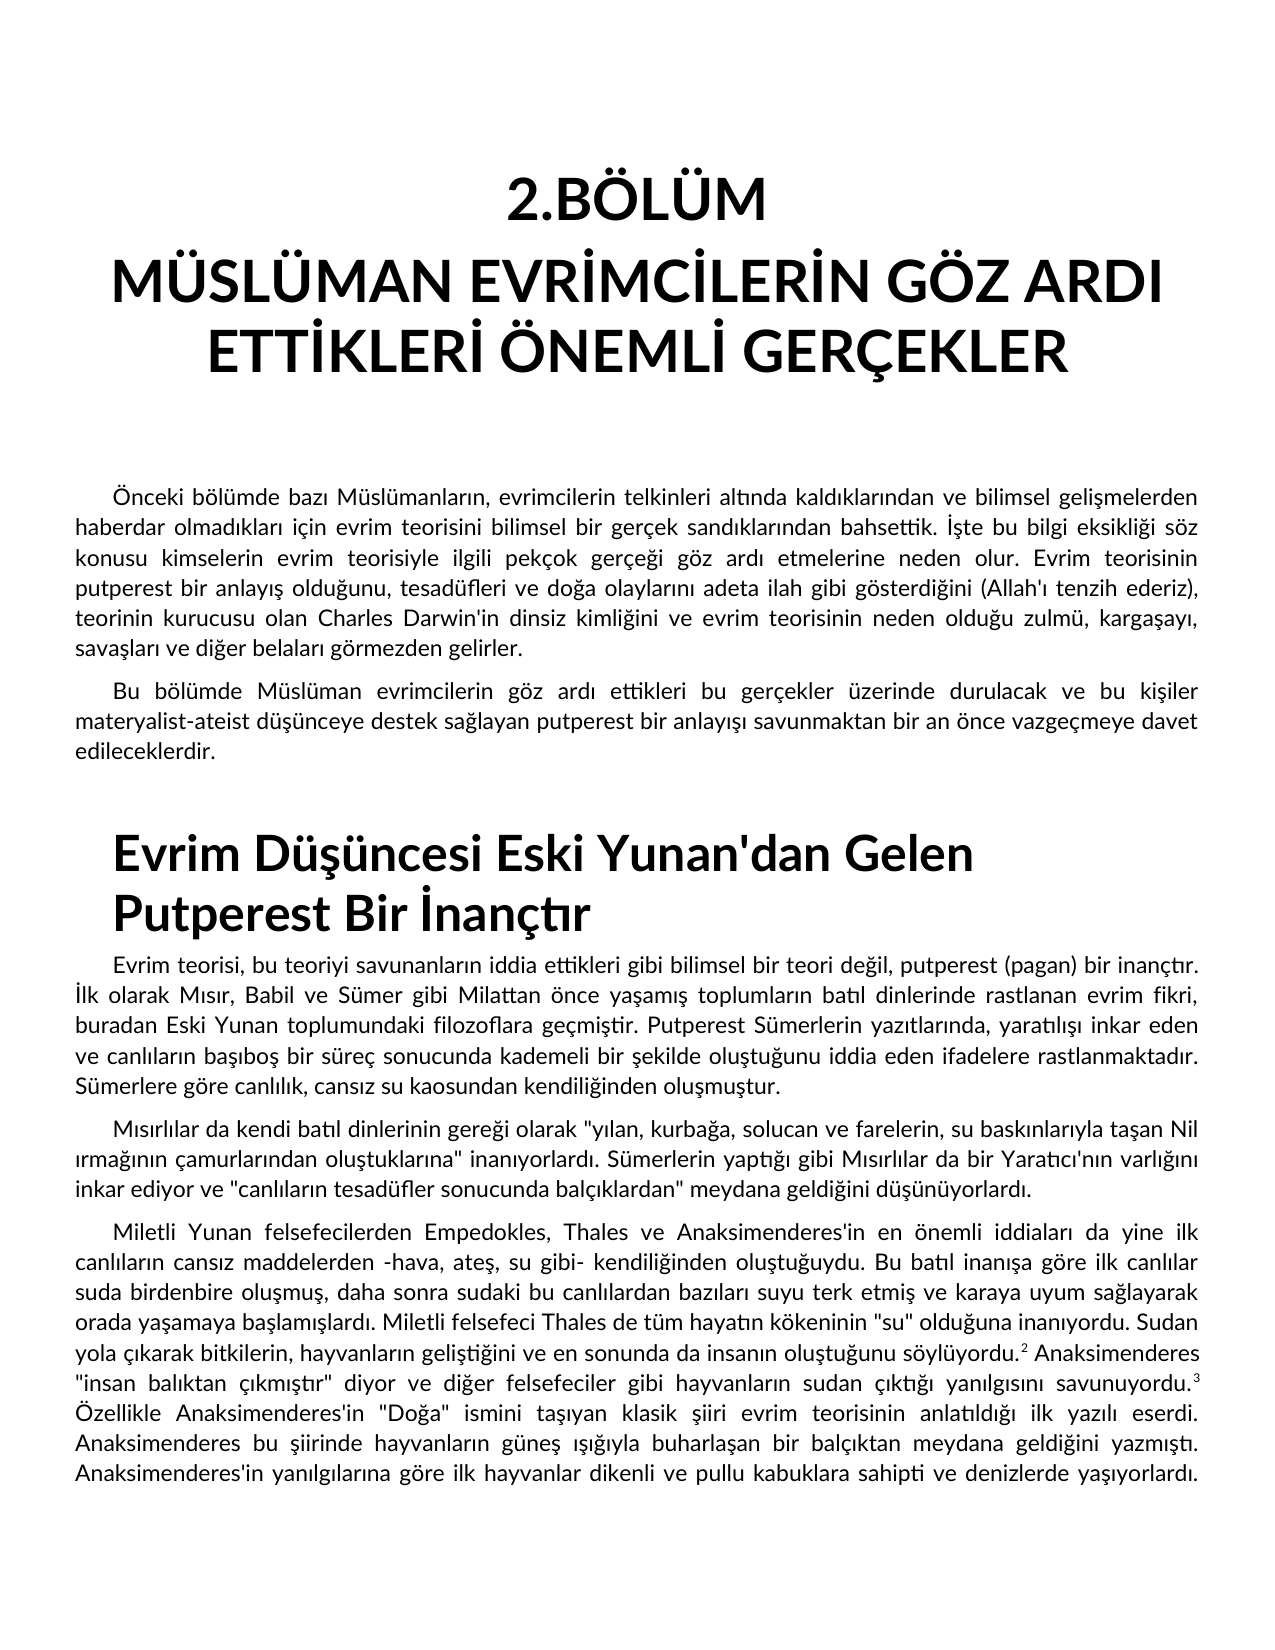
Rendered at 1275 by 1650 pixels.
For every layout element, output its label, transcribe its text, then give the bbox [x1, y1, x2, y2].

subtitle MÜSLÜMAN EVRİMCİLERİN GÖZ ARDI ETTİKLERİ ÖNEMLİ GERÇEKLER [75, 245, 1200, 385]
text Miletli Yunan felsefecilerden Empedokles, Thales ve Anaksimenderes'in en önemli iddiaları da yine ilk canlıların cansız maddelerden -hava, ateş, su gibi- kendiliğinden oluştuğuydu. Bu batıl inanışa göre ilk canlılar suda birdenbire oluşmuş, daha sonra sudaki bu canlılardan bazıları suyu terk etmiş ve karaya uyum sağlayarak orada yaşamaya başlamışlardı. Miletli felsefeci Thales de tüm hayatın kökeninin "su" olduğuna inanıyordu. Sudan yola çıkarak bitkilerin, hayvanların geliştiğini ve en sonunda da insanın oluştuğunu söylüyordu.2 Anaksimenderes "insan balıktan çıkmıştır" diyor ve diğer felsefeciler gibi hayvanların sudan çıktığı yanılgısını savunuyordu.3 Özellikle Anaksimenderes'in "Doğa" ismini taşıyan klasik şiiri evrim teorisinin anlatıldığı ilk yazılı eserdi. Anaksimenderes bu şiirinde hayvanların güneş ışığıyla buharlaşan bir balçıktan meydana geldiğini yazmıştı. Anaksimenderes'in yanılgılarına göre ilk hayvanlar dikenli ve pullu kabuklara sahipti ve denizlerde yaşıyorlardı. [75, 1217, 1200, 1487]
subtitle Evrim Düşüncesi Eski Yunan'dan Gelen Putperest Bir İnançtır [112, 822, 1200, 942]
text Önceki bölümde bazı Müslümanların, evrimcilerin telkinleri altında kaldıklarından ve bilimsel gelişmelerden haberdar olmadıkları için evrim teorisini bilimsel bir gerçek sandıklarından bahsettik. İşte bu bilgi eksikliği söz konusu kimselerin evrim teorisiyle ilgili pekçok gerçeği göz ardı etmelerine neden olur. Evrim teorisinin putperest bir anlayış olduğunu, tesadüfleri ve doğa olaylarını adeta ilah gibi gösterdiğini (Allah'ı tenzih ederiz), teorinin kurucusu olan Charles Darwin'in dinsiz kimliğini ve evrim teorisinin neden olduğu zulmü, kargaşayı, savaşları ve diğer belaları görmezden gelirler. [75, 483, 1200, 661]
text Bu bölümde Müslüman evrimcilerin göz ardı ettikleri bu gerçekler üzerinde durulacak ve bu kişiler materyalist-ateist düşünceye destek sağlayan putperest bir anlayışı savunmaktan bir an önce vazgeçmeye davet edileceklerdir. [75, 677, 1200, 764]
text Evrim teorisi, bu teoriyi savunanların iddia ettikleri gibi bilimsel bir teori değil, putperest (pagan) bir inançtır. İlk olarak Mısır, Babil ve Sümer gibi Milattan önce yaşamış toplumların batıl dinlerinde rastlanan evrim fikri, buradan Eski Yunan toplumundaki filozoflara geçmiştir. Putperest Sümerlerin yazıtlarında, yaratılışı inkar eden ve canlıların başıboş bir süreç sonucunda kademeli bir şekilde oluştuğunu iddia eden ifadelere rastlanmaktadır. Sümerlere göre canlılık, cansız su kaosundan kendiliğinden oluşmuştur. [75, 951, 1200, 1099]
text Mısırlılar da kendi batıl dinlerinin gereği olarak "yılan, kurbağa, solucan ve farelerin, su baskınlarıyla taşan Nil ırmağının çamurlarından oluştuklarına" inanıyorlardı. Sümerlerin yaptığı gibi Mısırlılar da bir Yaratıcı'nın varlığını inkar ediyor ve "canlıların tesadüfler sonucunda balçıklardan" meydana geldiğini düşünüyorlardı. [75, 1114, 1200, 1202]
subtitle 2.BÖLÜM [75, 162, 1200, 232]
